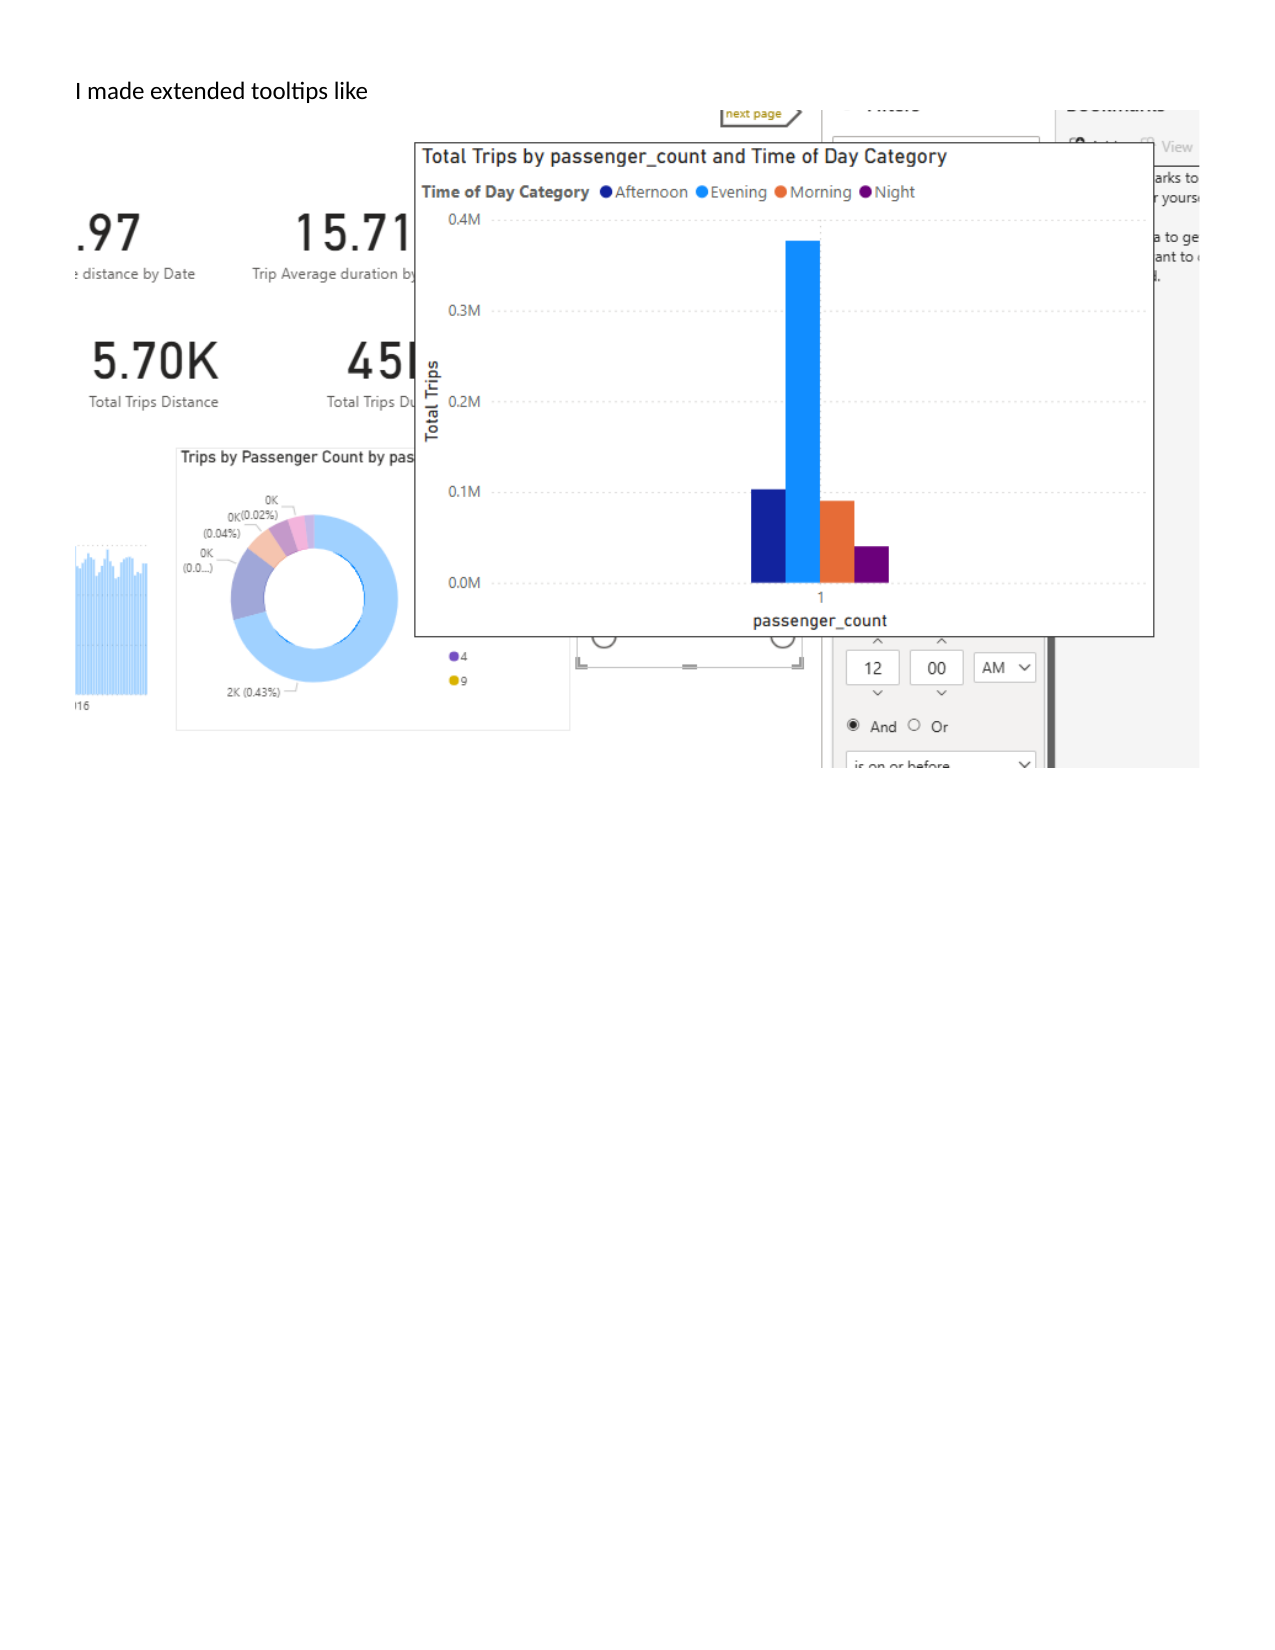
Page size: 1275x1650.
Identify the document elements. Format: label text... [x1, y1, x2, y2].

text I made extended tooltips like [75, 75, 1200, 110]
